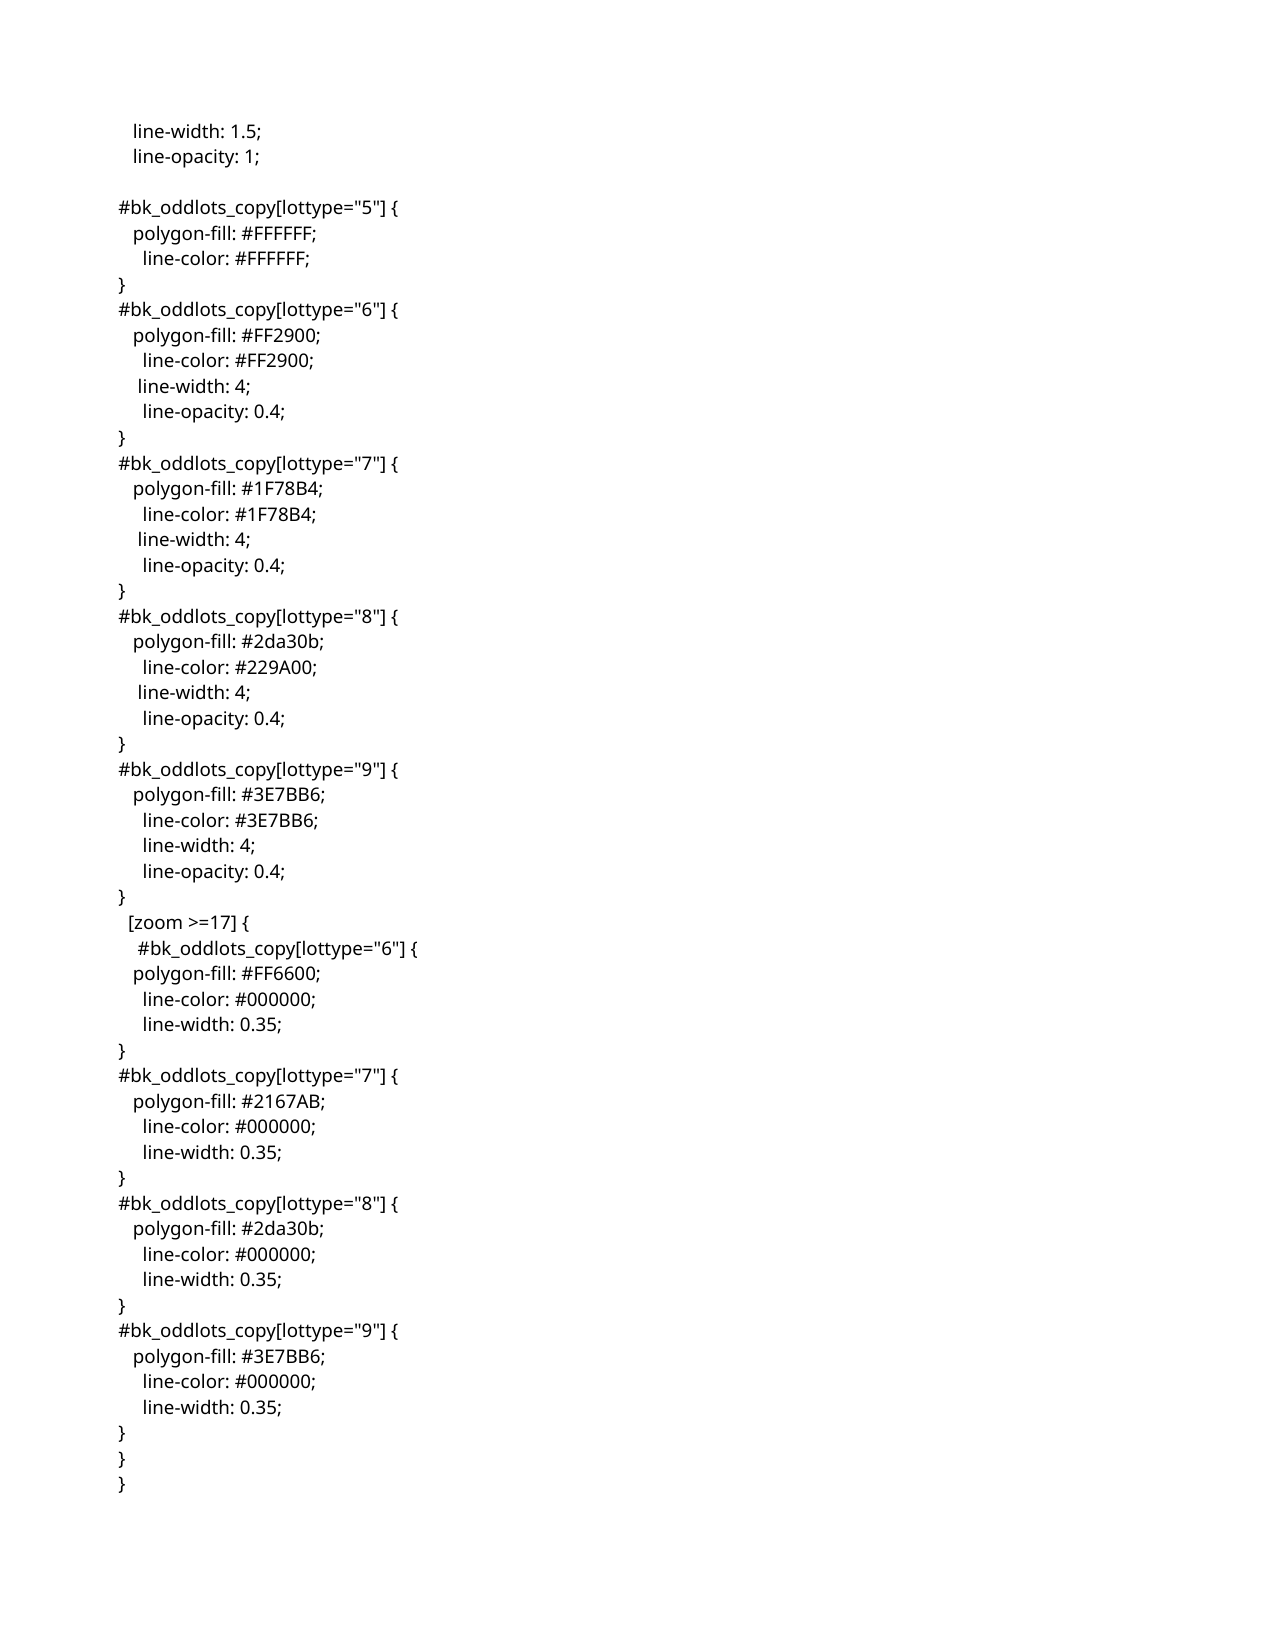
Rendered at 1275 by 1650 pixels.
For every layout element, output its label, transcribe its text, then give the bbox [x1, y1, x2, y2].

text #bk_oddlots_copy[lottype="7"] { [118, 450, 1157, 475]
text #bk_oddlots_copy[lottype="5"] { [118, 195, 1157, 220]
text polygon-fill: #FFFFFF; [118, 220, 1157, 246]
text line-opacity: 0.4; [118, 399, 1157, 424]
text polygon-fill: #2167AB; [118, 1088, 1157, 1113]
text line-color: #000000; [118, 1113, 1157, 1139]
text line-width: 4; [118, 833, 1157, 858]
text line-opacity: 0.4; [118, 858, 1157, 884]
text line-width: 4; [118, 526, 1157, 552]
text line-width: 0.35; [118, 1139, 1157, 1164]
text } [118, 1037, 1157, 1062]
text line-color: #FFFFFF; [118, 246, 1157, 271]
text line-opacity: 0.4; [118, 552, 1157, 577]
text [zoom >=17] { [118, 909, 1157, 935]
text line-color: #FF2900; [118, 348, 1157, 373]
text line-width: 0.35; [118, 1394, 1157, 1420]
text } [118, 424, 1157, 450]
text #bk_oddlots_copy[lottype="8"] { [118, 1190, 1157, 1216]
text polygon-fill: #FF2900; [118, 322, 1157, 348]
text } [118, 1164, 1157, 1190]
text line-opacity: 0.4; [118, 705, 1157, 731]
text line-color: #229A00; [118, 654, 1157, 679]
text polygon-fill: #1F78B4; [118, 475, 1157, 501]
text } [118, 1445, 1157, 1471]
text line-opacity: 1; [118, 144, 1157, 169]
text line-color: #1F78B4; [118, 501, 1157, 526]
text line-width: 0.35; [118, 1011, 1157, 1037]
text #bk_oddlots_copy[lottype="7"] { [118, 1062, 1157, 1088]
text #bk_oddlots_copy[lottype="8"] { [118, 603, 1157, 628]
text #bk_oddlots_copy[lottype="6"] { [118, 935, 1157, 960]
text } [118, 271, 1157, 297]
text } [118, 1471, 1157, 1496]
text } [118, 731, 1157, 756]
text line-width: 4; [118, 373, 1157, 399]
text #bk_oddlots_copy[lottype="9"] { [118, 1318, 1157, 1343]
text } [118, 1292, 1157, 1318]
text polygon-fill: #2da30b; [118, 628, 1157, 654]
text polygon-fill: #2da30b; [118, 1216, 1157, 1241]
text } [118, 577, 1157, 603]
text line-color: #000000; [118, 1241, 1157, 1267]
text line-color: #000000; [118, 986, 1157, 1011]
text line-width: 4; [118, 679, 1157, 705]
text #bk_oddlots_copy[lottype="9"] { [118, 756, 1157, 782]
text line-color: #000000; [118, 1369, 1157, 1394]
text #bk_oddlots_copy[lottype="6"] { [118, 297, 1157, 322]
text } [118, 1420, 1157, 1445]
text line-width: 1.5; [118, 118, 1157, 144]
text } [118, 884, 1157, 909]
text polygon-fill: #3E7BB6; [118, 1343, 1157, 1369]
text polygon-fill: #3E7BB6; [118, 782, 1157, 807]
text polygon-fill: #FF6600; [118, 960, 1157, 986]
text line-color: #3E7BB6; [118, 807, 1157, 833]
text line-width: 0.35; [118, 1267, 1157, 1292]
